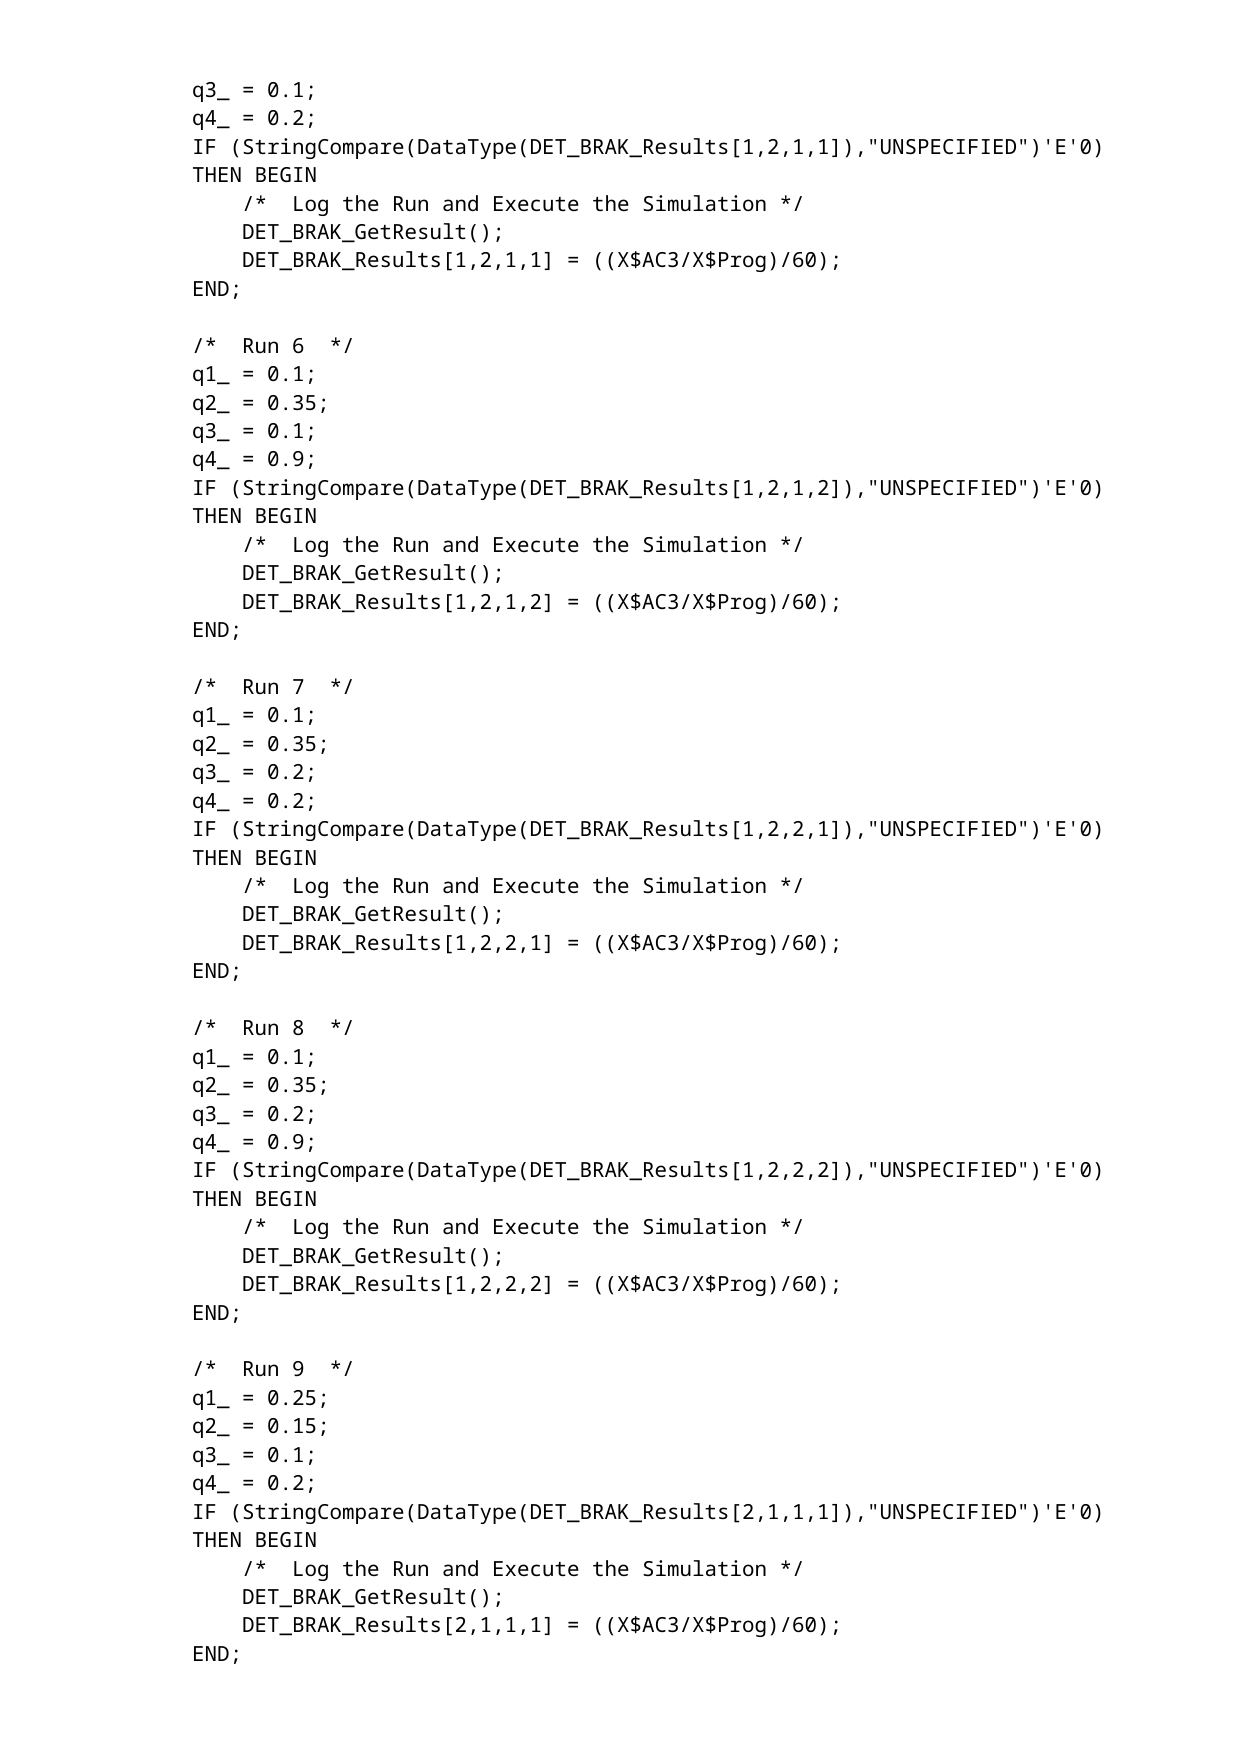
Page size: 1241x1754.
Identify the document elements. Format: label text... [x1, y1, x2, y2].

text END; [118, 956, 1162, 985]
text q1_ = 0.1; [118, 701, 1162, 729]
text q3_ = 0.2; [118, 1099, 1162, 1127]
text q3_ = 0.1; [118, 416, 1162, 444]
text DET_BRAK_GetResult(); [118, 899, 1162, 928]
text q2_ = 0.15; [118, 1411, 1162, 1440]
text q2_ = 0.35; [118, 729, 1162, 757]
text q4_ = 0.2; [118, 103, 1162, 132]
text q4_ = 0.2; [118, 1468, 1162, 1497]
text /* Log the Run and Execute the Simulation */ [118, 189, 1162, 217]
text /* Log the Run and Execute the Simulation */ [118, 871, 1162, 899]
text END; [118, 1639, 1162, 1667]
text /* Log the Run and Execute the Simulation */ [118, 1554, 1162, 1582]
text q1_ = 0.1; [118, 1042, 1162, 1070]
text DET_BRAK_Results[1,2,1,2] = ((X$AC3/X$Prog)/60); [118, 587, 1162, 615]
text DET_BRAK_GetResult(); [118, 558, 1162, 587]
text IF (StringCompare(DataType(DET_BRAK_Results[1,2,2,2]),"UNSPECIFIED")'E'0) [118, 1156, 1162, 1184]
text q3_ = 0.1; [118, 75, 1162, 103]
text /* Run 9 */ [118, 1354, 1162, 1383]
text THEN BEGIN [118, 160, 1162, 189]
text END; [118, 274, 1162, 302]
text q2_ = 0.35; [118, 388, 1162, 416]
text q2_ = 0.35; [118, 1070, 1162, 1099]
text IF (StringCompare(DataType(DET_BRAK_Results[1,2,1,2]),"UNSPECIFIED")'E'0) [118, 473, 1162, 501]
text THEN BEGIN [118, 501, 1162, 530]
text q4_ = 0.2; [118, 786, 1162, 814]
text /* Run 8 */ [118, 1013, 1162, 1042]
text END; [118, 615, 1162, 644]
text DET_BRAK_Results[1,2,2,2] = ((X$AC3/X$Prog)/60); [118, 1269, 1162, 1298]
text THEN BEGIN [118, 843, 1162, 871]
text /* Log the Run and Execute the Simulation */ [118, 1212, 1162, 1241]
text THEN BEGIN [118, 1184, 1162, 1212]
text IF (StringCompare(DataType(DET_BRAK_Results[1,2,2,1]),"UNSPECIFIED")'E'0) [118, 814, 1162, 843]
text THEN BEGIN [118, 1525, 1162, 1554]
text DET_BRAK_Results[2,1,1,1] = ((X$AC3/X$Prog)/60); [118, 1611, 1162, 1639]
text q4_ = 0.9; [118, 444, 1162, 473]
text /* Log the Run and Execute the Simulation */ [118, 530, 1162, 558]
text DET_BRAK_GetResult(); [118, 1582, 1162, 1611]
text IF (StringCompare(DataType(DET_BRAK_Results[1,2,1,1]),"UNSPECIFIED")'E'0) [118, 132, 1162, 160]
text q1_ = 0.25; [118, 1383, 1162, 1411]
text q3_ = 0.2; [118, 757, 1162, 786]
text DET_BRAK_Results[1,2,1,1] = ((X$AC3/X$Prog)/60); [118, 246, 1162, 274]
text /* Run 7 */ [118, 672, 1162, 701]
text q3_ = 0.1; [118, 1440, 1162, 1468]
text q1_ = 0.1; [118, 359, 1162, 388]
text DET_BRAK_GetResult(); [118, 217, 1162, 246]
text q4_ = 0.9; [118, 1127, 1162, 1156]
text DET_BRAK_Results[1,2,2,1] = ((X$AC3/X$Prog)/60); [118, 928, 1162, 956]
text IF (StringCompare(DataType(DET_BRAK_Results[2,1,1,1]),"UNSPECIFIED")'E'0) [118, 1497, 1162, 1525]
text /* Run 6 */ [118, 331, 1162, 359]
text DET_BRAK_GetResult(); [118, 1241, 1162, 1269]
text END; [118, 1298, 1162, 1326]
